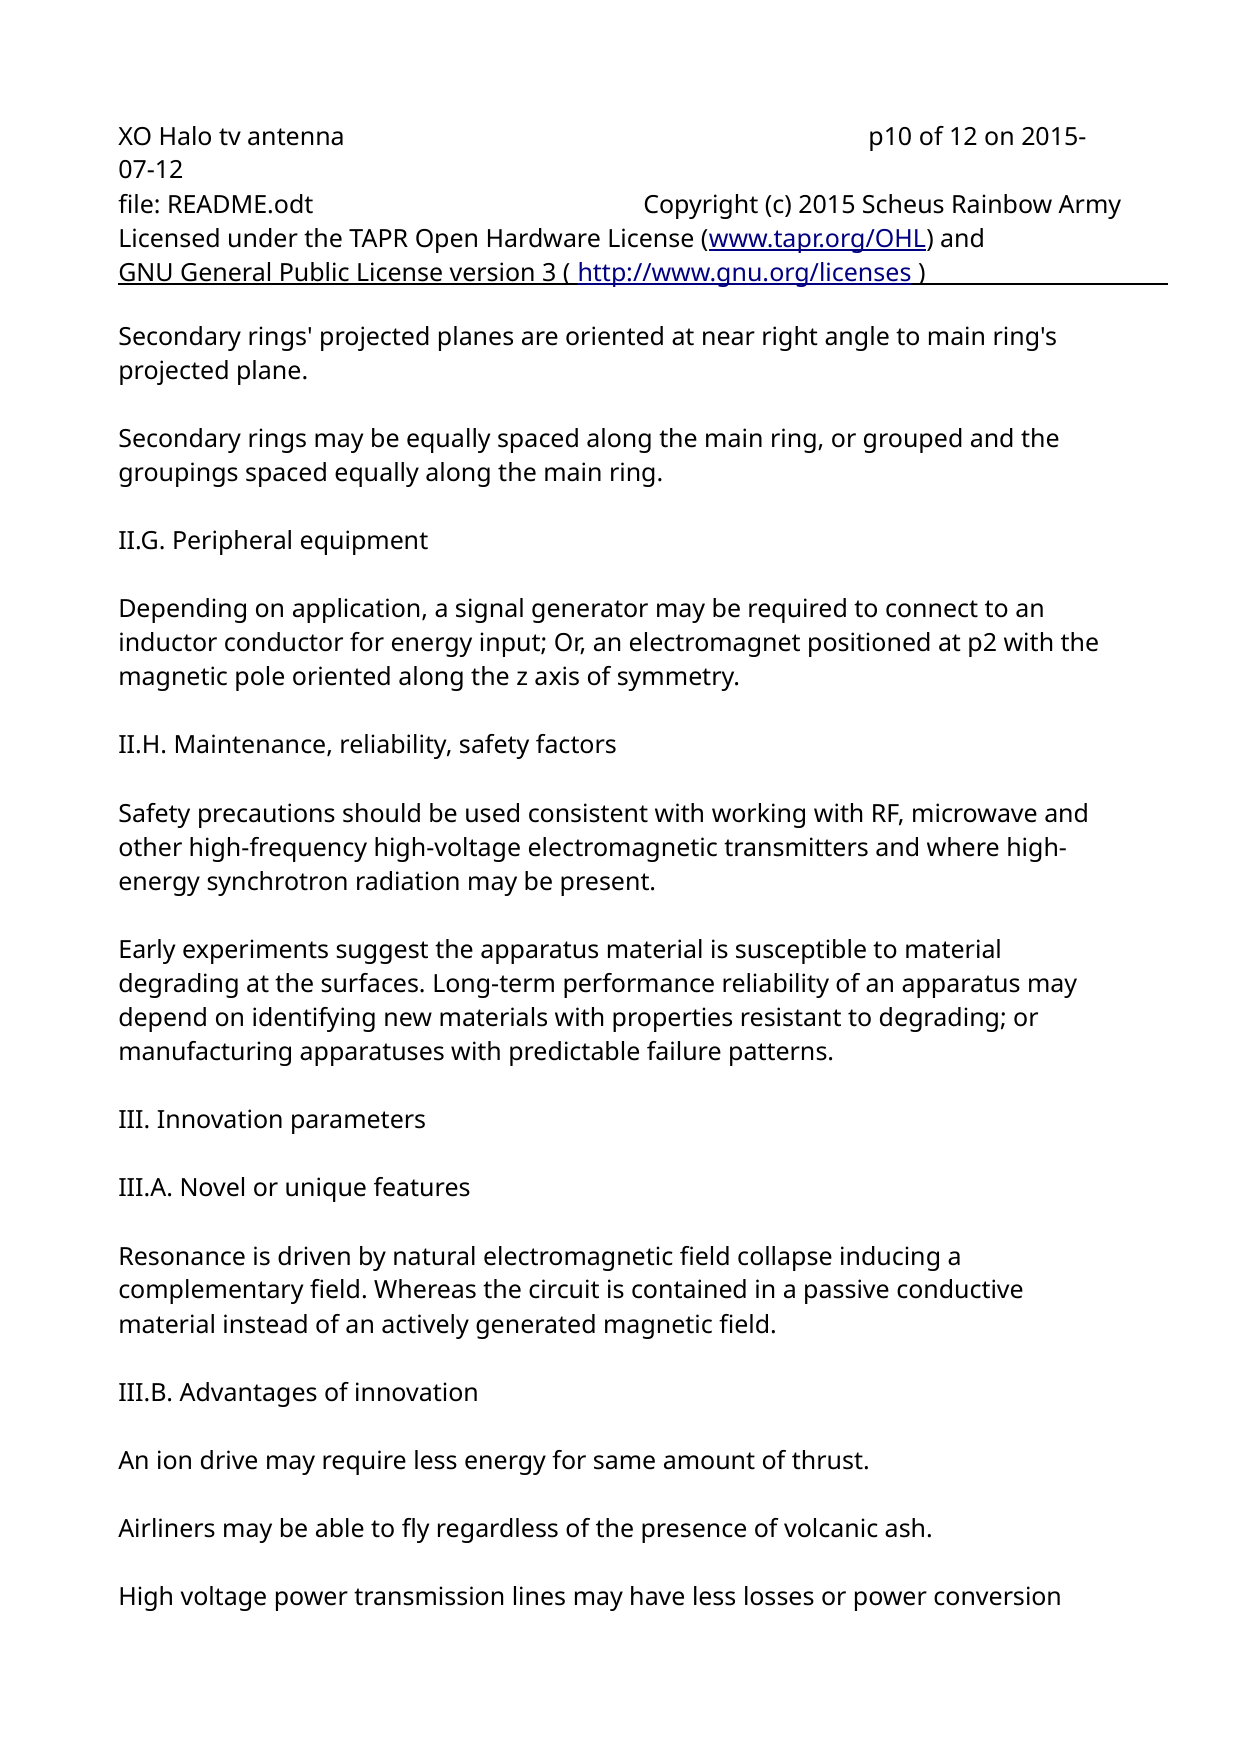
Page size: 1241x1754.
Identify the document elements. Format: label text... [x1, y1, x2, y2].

text Secondary rings' projected planes are oriented at near right angle to main ring's projected plane. [118, 318, 1122, 387]
text An ion drive may require less energy for same amount of thrust. [118, 1442, 1122, 1477]
text Depending on application, a signal generator may be required to connect to an inductor conductor for energy input; Or, an electromagnet positioned at p2 with the magnetic pole oriented along the z axis of symmetry. [118, 591, 1122, 693]
text III.B. Advantages of innovation [118, 1374, 1122, 1408]
text III.A. Novel or unique features [118, 1170, 1122, 1204]
text III. Innovation parameters [118, 1102, 1122, 1136]
text Airliners may be able to fly regardless of the presence of volcanic ash. [118, 1511, 1122, 1545]
text II.G. Peripheral equipment [118, 523, 1122, 557]
text II.H. Maintenance, reliability, safety factors [118, 727, 1122, 761]
text Resonance is driven by natural electromagnetic field collapse inducing a complementary field. Whereas the circuit is contained in a passive conductive material instead of an actively generated magnetic field. [118, 1238, 1122, 1340]
text Safety precautions should be used consistent with working with RF, microwave and other high-frequency high-voltage electromagnetic transmitters and where high-energy synchrotron radiation may be present. [118, 795, 1122, 897]
text Secondary rings may be equally spaced along the main ring, or grouped and the groupings spaced equally along the main ring. [118, 421, 1122, 489]
text High voltage power transmission lines may have less losses or power conversion [118, 1579, 1122, 1613]
text Early experiments suggest the apparatus material is susceptible to material degrading at the surfaces. Long-term performance reliability of an apparatus may depend on identifying new materials with properties resistant to degrading; or manufacturing apparatuses with predictable failure patterns. [118, 932, 1122, 1068]
